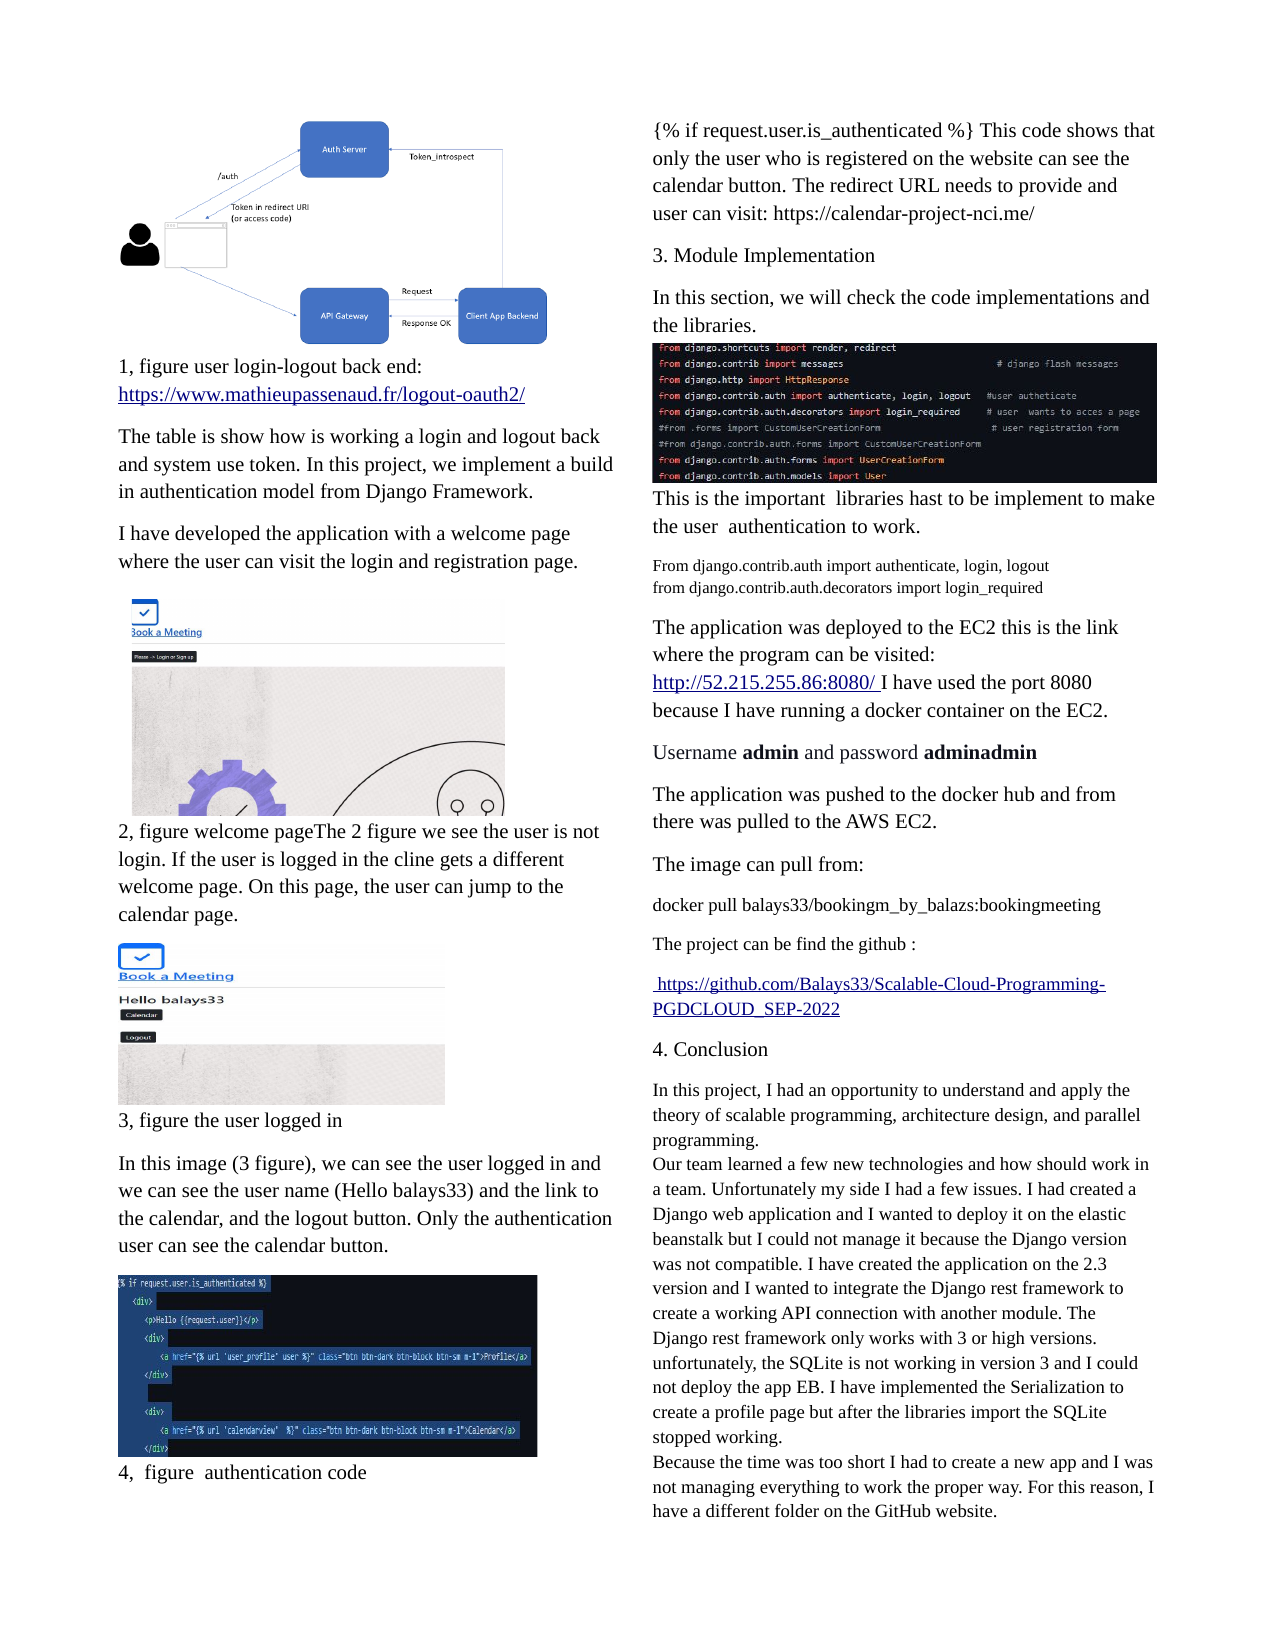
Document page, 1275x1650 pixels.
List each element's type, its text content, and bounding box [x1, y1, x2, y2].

text In this image (3 figure), we can see the user logged in and we can see the user name (Hello balays33) and the link to the calendar, and the logout button. Only the authentication user can see the calendar button. [118, 1151, 622, 1257]
text The image can pull from: [652, 852, 1157, 876]
picture [118, 943, 445, 1105]
text The project can be find the github : [652, 933, 1157, 955]
text The table is show how is working a login and logout back and system use token. In this project, we implement a build in authentication model from Django Framework. [118, 424, 622, 503]
text 4, figure authentication code [118, 1276, 622, 1484]
text In this project, I had an opportunity to understand and apply the theory of scalable programming, architecture design, and parallel programming. Our team learned a few new technologies and how should work in a team. Unfortunately my side I had a few issues. I had created a Django web application and I wanted to deploy it on the elastic beanstalk but I could not manage it because the Django version was not compatible. I have created the application on the 2.3 version and I wanted to integrate the Django rest framework to create a working API connection with another module. The Django rest framework only works with 3 or high versions. unfortunately, the SQLite is not working in version 3 and I could not deploy the app EB. I have implemented the Serialization to create a profile page but after the libraries import the SQLite stopped working. Because the time was too short I had to create a new app and I was not managing everything to work the proper way. For this reason, I have a different folder on the GitHub website. [652, 1079, 1157, 1522]
text 2, figure welcome pageThe 2 figure we see the user is not login. If the user is logged in the cline gets a different welcome page. On this page, the user can jump to the calendar page. [118, 591, 622, 926]
picture [652, 343, 1157, 483]
picture [118, 118, 552, 351]
text 4. Conclusion [652, 1037, 1157, 1061]
text 3, figure the user logged in [118, 944, 622, 1132]
text The application was pushed to the docker hub and from there was pulled to the AWS EC2. [652, 782, 1157, 833]
text docker pull balays33/bookingm_by_balazs:bookingmeeting [652, 894, 1157, 915]
text I have developed the application with a welcome page where the user can visit the login and registration page. [118, 521, 622, 573]
picture [118, 1275, 538, 1457]
text 1, figure user login-logout back end: https://www.mathieupassenaud.fr/logout-oauth2/ [118, 118, 622, 406]
text Username admin and password adminadmin [652, 740, 1157, 764]
text This is the important libraries hast to be implement to make the user authentication to work. [652, 483, 1157, 538]
picture [131, 599, 505, 816]
text In this section, we will check the code implementations and the libraries. [652, 285, 1157, 337]
text {% if request.user.is_authenticated %} This code shows that only the user who is registered on the website can see the calendar button. The redirect URL needs to provide and user can visit: https://calendar-project-nci.me/ [652, 118, 1157, 225]
text The application was deployed to the EC2 this is the link where the program can be visited: http://52.215.255.86:8080/ I have used the port 8080 because I have running a docker container on the EC2. [652, 615, 1157, 722]
text 3. Module Implementation [652, 243, 1157, 267]
text https://github.com/Balays33/Scalable-Cloud-Programming-PGDCLOUD_SEP-2022 [652, 973, 1157, 1019]
text From django.contrib.auth import authenticate, login, logout from django.contrib.auth.decorators import login_required [652, 556, 1157, 597]
